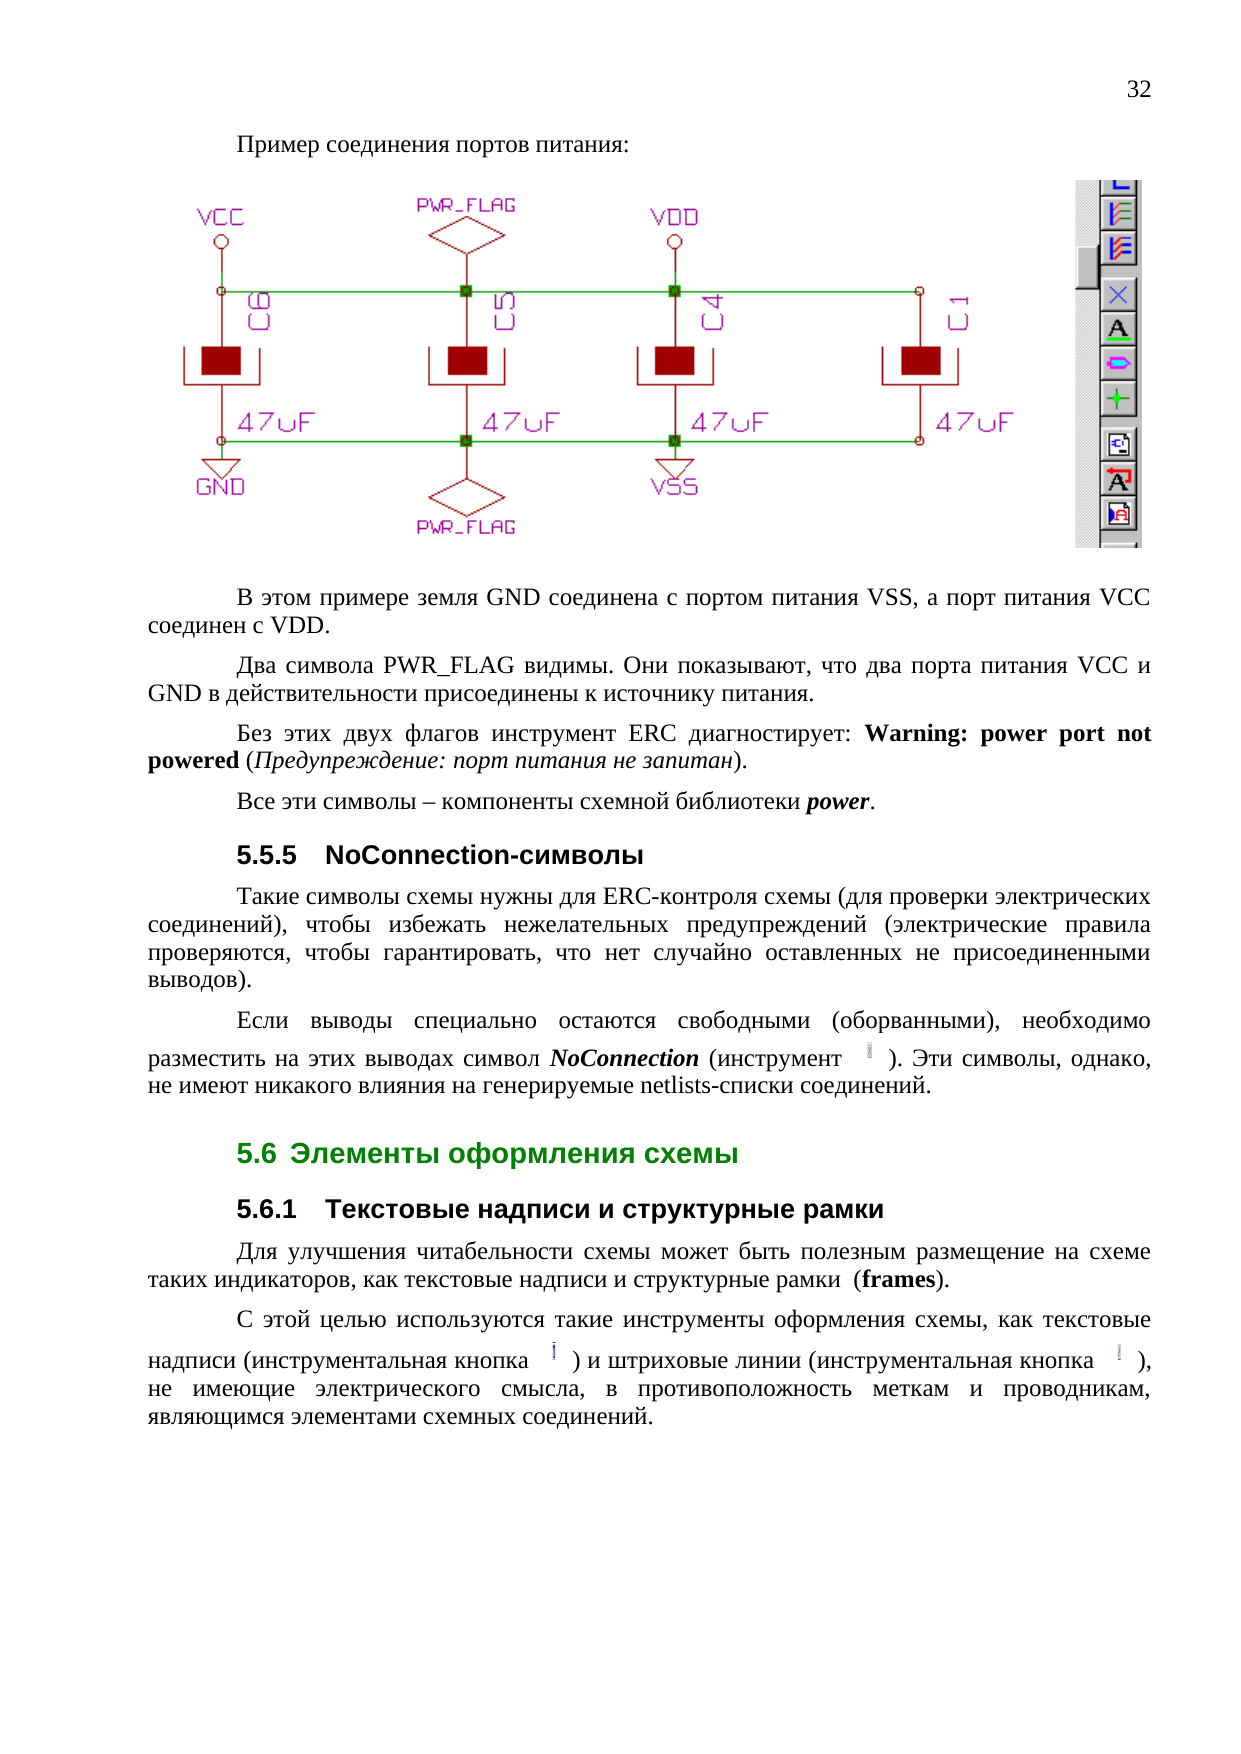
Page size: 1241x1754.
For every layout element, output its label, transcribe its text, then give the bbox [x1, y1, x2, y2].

text Без этих двух флагов инструмент ERC диагностирует: Warning: power port not powered (Предупреждение: порт питания не запитан). [148, 719, 1152, 774]
text Если выводы специально остаются свободными (оборванными), необходимо разместить на этих выводах символ NoConnection (инструмент ). Эти символы, однако, не имеют никакого влияния на генерируемые netlists-списки соединений. [148, 1006, 1152, 1099]
text Пример соединения портов питания: [148, 131, 1152, 158]
subtitle Элементы оформления схемы [148, 1137, 1152, 1169]
text Такие символы схемы нужны для ERC-контроля схемы (для проверки электрических соединений), чтобы избежать нежелательных предупреждений (электрические правила проверяются, чтобы гарантировать, что нет случайно оставленных не присоединенными выводов). [148, 882, 1152, 993]
text С этой целью используются такие инструменты оформления схемы, как текстовые надписи (инструментальная кнопка ) и штриховые линии (инструментальная кнопка ), не имеющие электрического смысла, в противоположность меткам и проводникам, являющимся элементами схемных соединений. [148, 1305, 1152, 1430]
picture [867, 1042, 872, 1058]
picture [552, 1342, 556, 1360]
text Два символа PWR_FLAG видимы. Они показывают, что два порта питания VCC и GND в действительности присоединены к источнику питания. [148, 651, 1152, 706]
subtitle NoConnection-символы [148, 839, 1152, 870]
text Все эти символы – компоненты схемной библиотеки power. [148, 787, 1152, 814]
subtitle Текстовые надписи и структурные рамки [148, 1194, 1152, 1225]
text Для улучшения читабельности схемы может быть полезным размещение на схеме таких индикаторов, как текстовые надписи и структурные рамки (frames). [148, 1237, 1152, 1293]
picture [1117, 1343, 1121, 1360]
text В этом примере земля GND соединена с портом питания VSS, а порт питания VCC соединен с VDD. [148, 583, 1152, 638]
